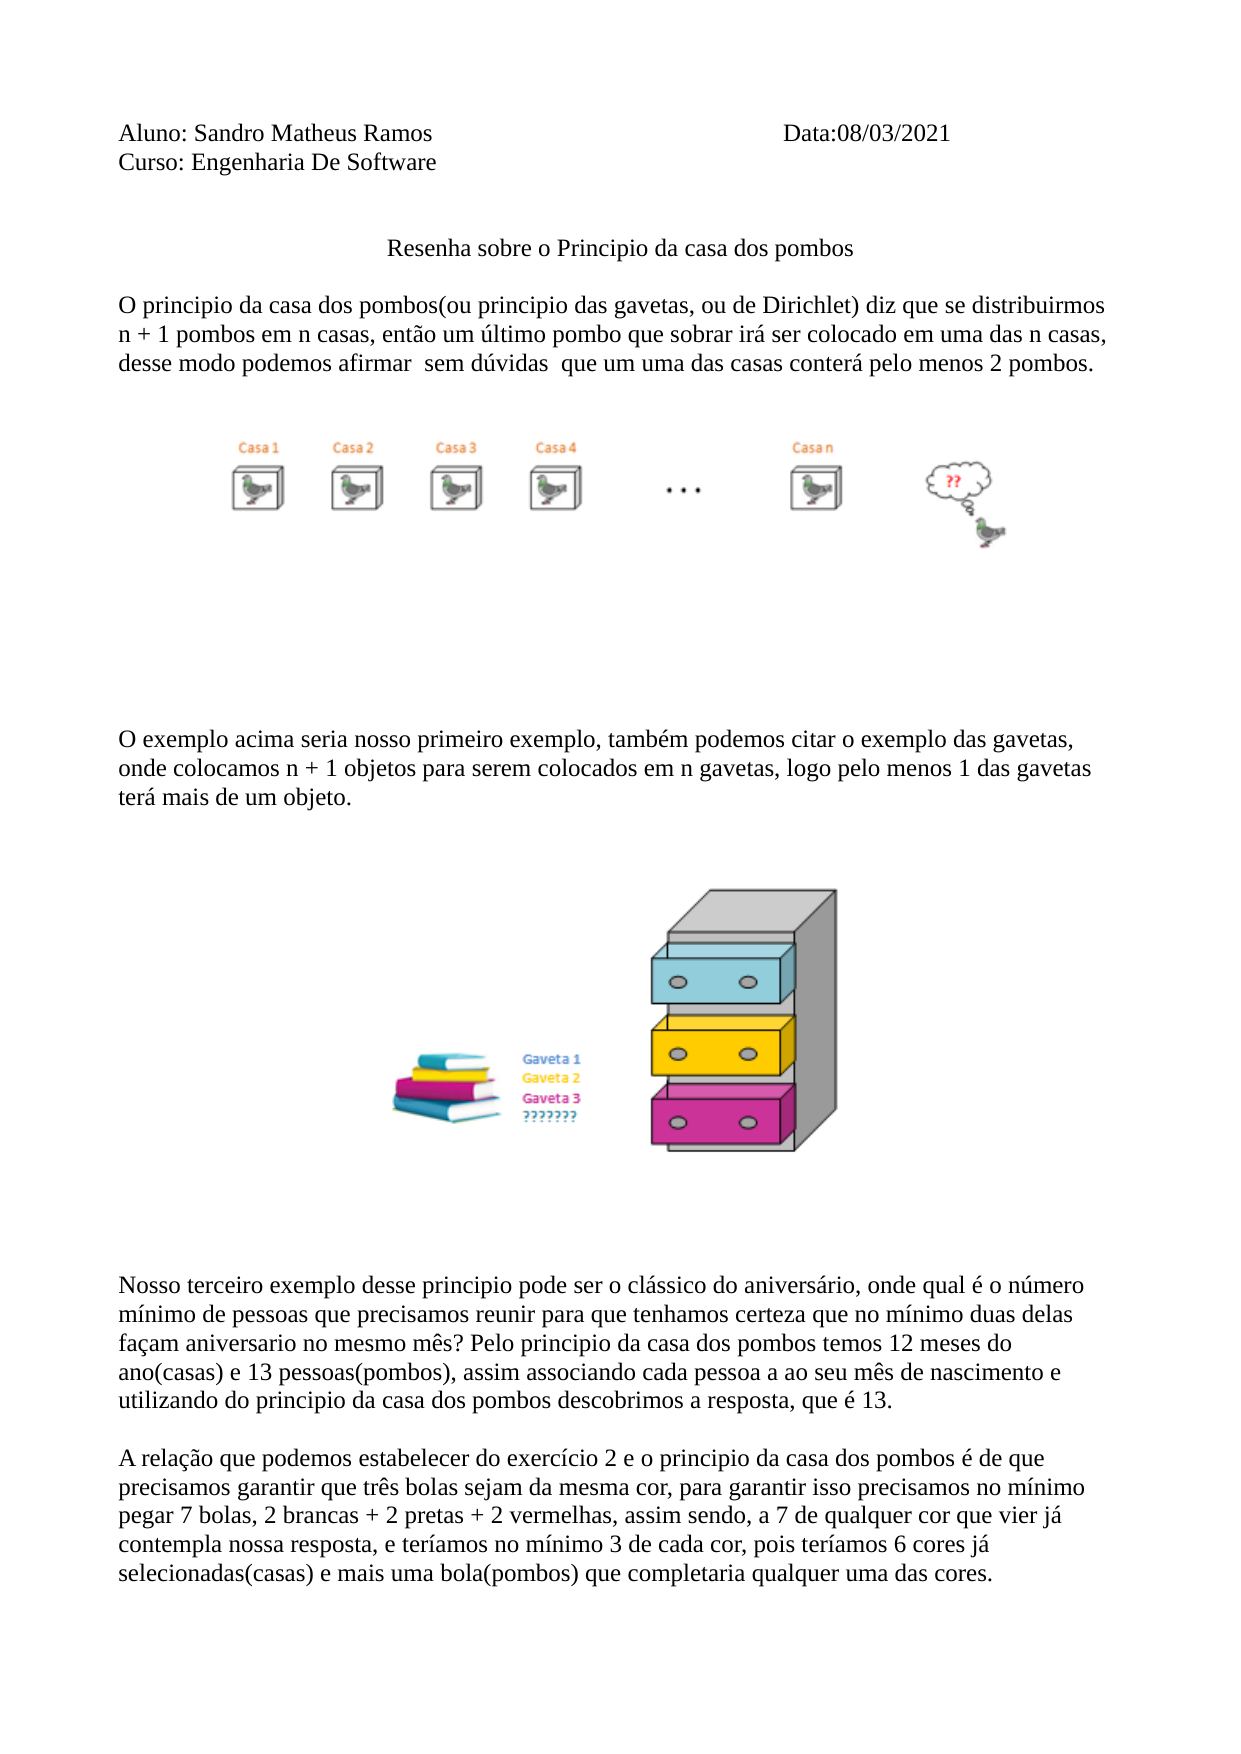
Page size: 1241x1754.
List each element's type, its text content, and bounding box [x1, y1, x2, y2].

text A relação que podemos estabelecer do exercício 2 e o principio da casa dos pombos é de que precisamos garantir que três bolas sejam da mesma cor, para garantir isso precisamos no mínimo pegar 7 bolas, 2 brancas + 2 pretas + 2 vermelhas, assim sendo, a 7 de qualquer cor que vier já contempla nossa resposta, e teríamos no mínimo 3 de cada cor, pois teríamos 6 cores já selecionadas(casas) e mais uma bola(pombos) que completaria qualquer uma das cores. [118, 1443, 1122, 1587]
text O principio da casa dos pombos(ou principio das gavetas, ou de Dirichlet) diz que se distribuirmos n + 1 pombos em n casas, então um último pombo que sobrar irá ser colocado em uma das n casas, desse modo podemos afirmar sem dúvidas que um uma das casas conterá pelo menos 2 pombos. [118, 291, 1122, 377]
picture [230, 434, 1013, 552]
text Curso: Engenharia De Software [118, 147, 1122, 176]
picture [385, 866, 858, 1174]
text Aluno: Sandro Matheus Ramos Data:08/03/2021 [118, 118, 1122, 147]
text O exemplo acima seria nosso primeiro exemplo, também podemos citar o exemplo das gavetas, onde colocamos n + 1 objetos para serem colocados em n gavetas, logo pelo menos 1 das gavetas terá mais de um objeto. [118, 724, 1122, 810]
text Nosso terceiro exemplo desse principio pode ser o clássico do aniversário, onde qual é o número mínimo de pessoas que precisamos reunir para que tenhamos certeza que no mínimo duas delas façam aniversario no mesmo mês? Pelo principio da casa dos pombos temos 12 meses do ano(casas) e 13 pessoas(pombos), assim associando cada pessoa a ao seu mês de nascimento e utilizando do principio da casa dos pombos descobrimos a resposta, que é 13. [118, 1270, 1122, 1414]
text Resenha sobre o Principio da casa dos pombos [118, 233, 1122, 262]
